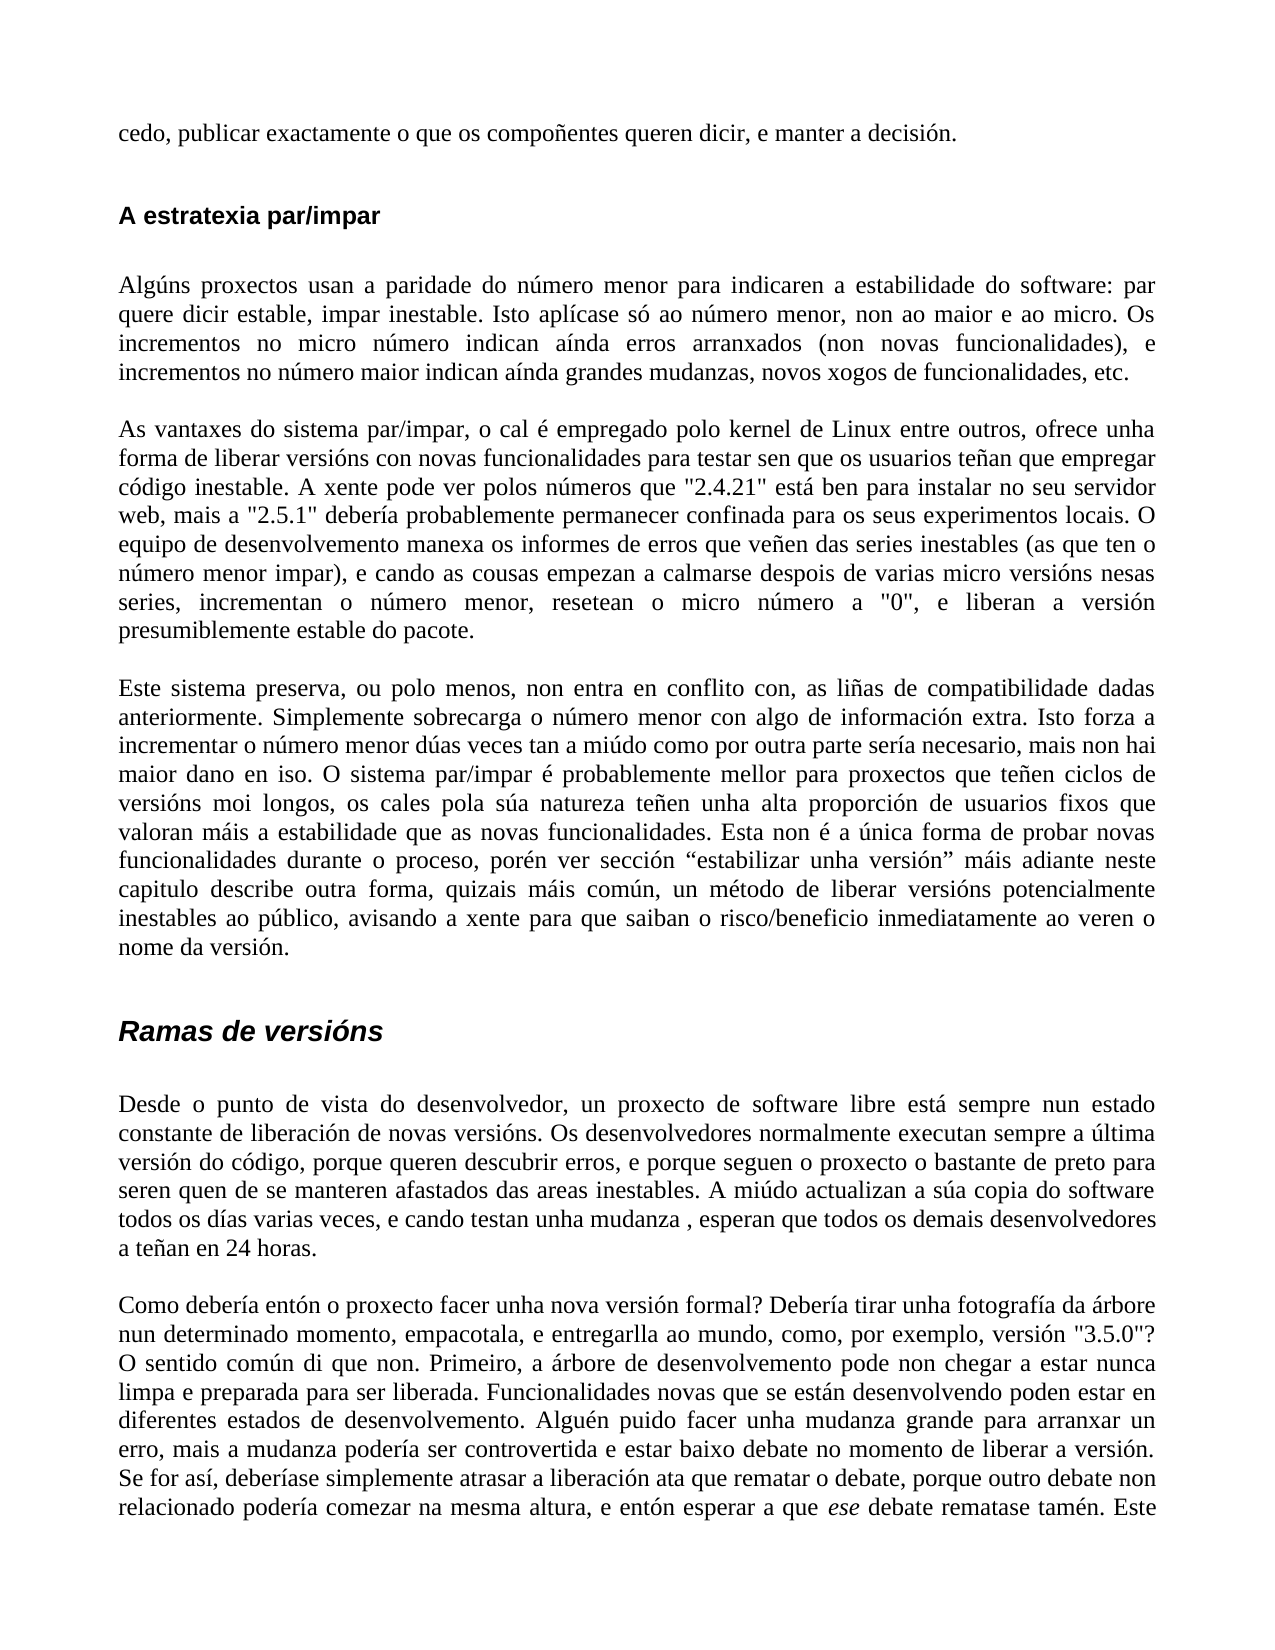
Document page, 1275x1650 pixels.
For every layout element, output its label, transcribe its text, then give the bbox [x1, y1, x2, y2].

text As vantaxes do sistema par/impar, o cal é empregado polo kernel de Linux entre outros, ofrece unha forma de liberar versións con novas funcionalidades para testar sen que os usuarios teñan que empregar código inestable. A xente pode ver polos números que "2.4.21" está ben para instalar no seu servidor web, mais a "2.5.1" debería probablemente permanecer confinada para os seus experimentos locais. O equipo de desenvolvemento manexa os informes de erros que veñen das series inestables (as que ten o número menor impar), e cando as cousas empezan a calmarse despois de varias micro versións nesas series, incrementan o número menor, resetean o micro número a "0", e liberan a versión presumiblemente estable do pacote. [118, 414, 1157, 644]
text Como debería entón o proxecto facer unha nova versión formal? Debería tirar unha fotografía da árbore nun determinado momento, empacotala, e entregarlla ao mundo, como, por exemplo, versión "3.5.0"? O sentido común di que non. Primeiro, a árbore de desenvolvemento pode non chegar a estar nunca limpa e preparada para ser liberada. Funcionalidades novas que se están desenvolvendo poden estar en diferentes estados de desenvolvemento. Alguén puido facer unha mudanza grande para arranxar un erro, mais a mudanza podería ser controvertida e estar baixo debate no momento de liberar a versión. Se for así, deberíase simplemente atrasar a liberación ata que rematar o debate, porque outro debate non relacionado podería comezar na mesma altura, e entón esperar a que ese debate rematase tamén. Este [118, 1290, 1157, 1520]
subtitle Ramas de versións [118, 1014, 1157, 1048]
text Este sistema preserva, ou polo menos, non entra en conflito con, as liñas de compatibilidade dadas anteriormente. Simplemente sobrecarga o número menor con algo de información extra. Isto forza a incrementar o número menor dúas veces tan a miúdo como por outra parte sería necesario, mais non hai maior dano en iso. O sistema par/impar é probablemente mellor para proxectos que teñen ciclos de versións moi longos, os cales pola súa natureza teñen unha alta proporción de usuarios fixos que valoran máis a estabilidade que as novas funcionalidades. Esta non é a única forma de probar novas funcionalidades durante o proceso, porén ver sección “estabilizar unha versión” máis adiante neste capitulo describe outra forma, quizais máis común, un método de liberar versións potencialmente inestables ao público, avisando a xente para que saiban o risco/beneficio inmediatamente ao veren o nome da versión. [118, 673, 1157, 961]
text cedo, publicar exactamente o que os compoñentes queren dicir, e manter a decisión. [118, 118, 1157, 147]
subtitle A estratexia par/impar [118, 201, 1157, 229]
text Algúns proxectos usan a paridade do número menor para indicaren a estabilidade do software: par quere dicir estable, impar inestable. Isto aplícase só ao número menor, non ao maior e ao micro. Os incrementos no micro número indican aínda erros arranxados (non novas funcionalidades), e incrementos no número maior indican aínda grandes mudanzas, novos xogos de funcionalidades, etc. [118, 271, 1157, 386]
text Desde o punto de vista do desenvolvedor, un proxecto de software libre está sempre nun estado constante de liberación de novas versións. Os desenvolvedores normalmente executan sempre a última versión do código, porque queren descubrir erros, e porque seguen o proxecto o bastante de preto para seren quen de se manteren afastados das areas inestables. A miúdo actualizan a súa copia do software todos os días varias veces, e cando testan unha mudanza , esperan que todos os demais desenvolvedores a teñan en 24 horas. [118, 1089, 1157, 1262]
